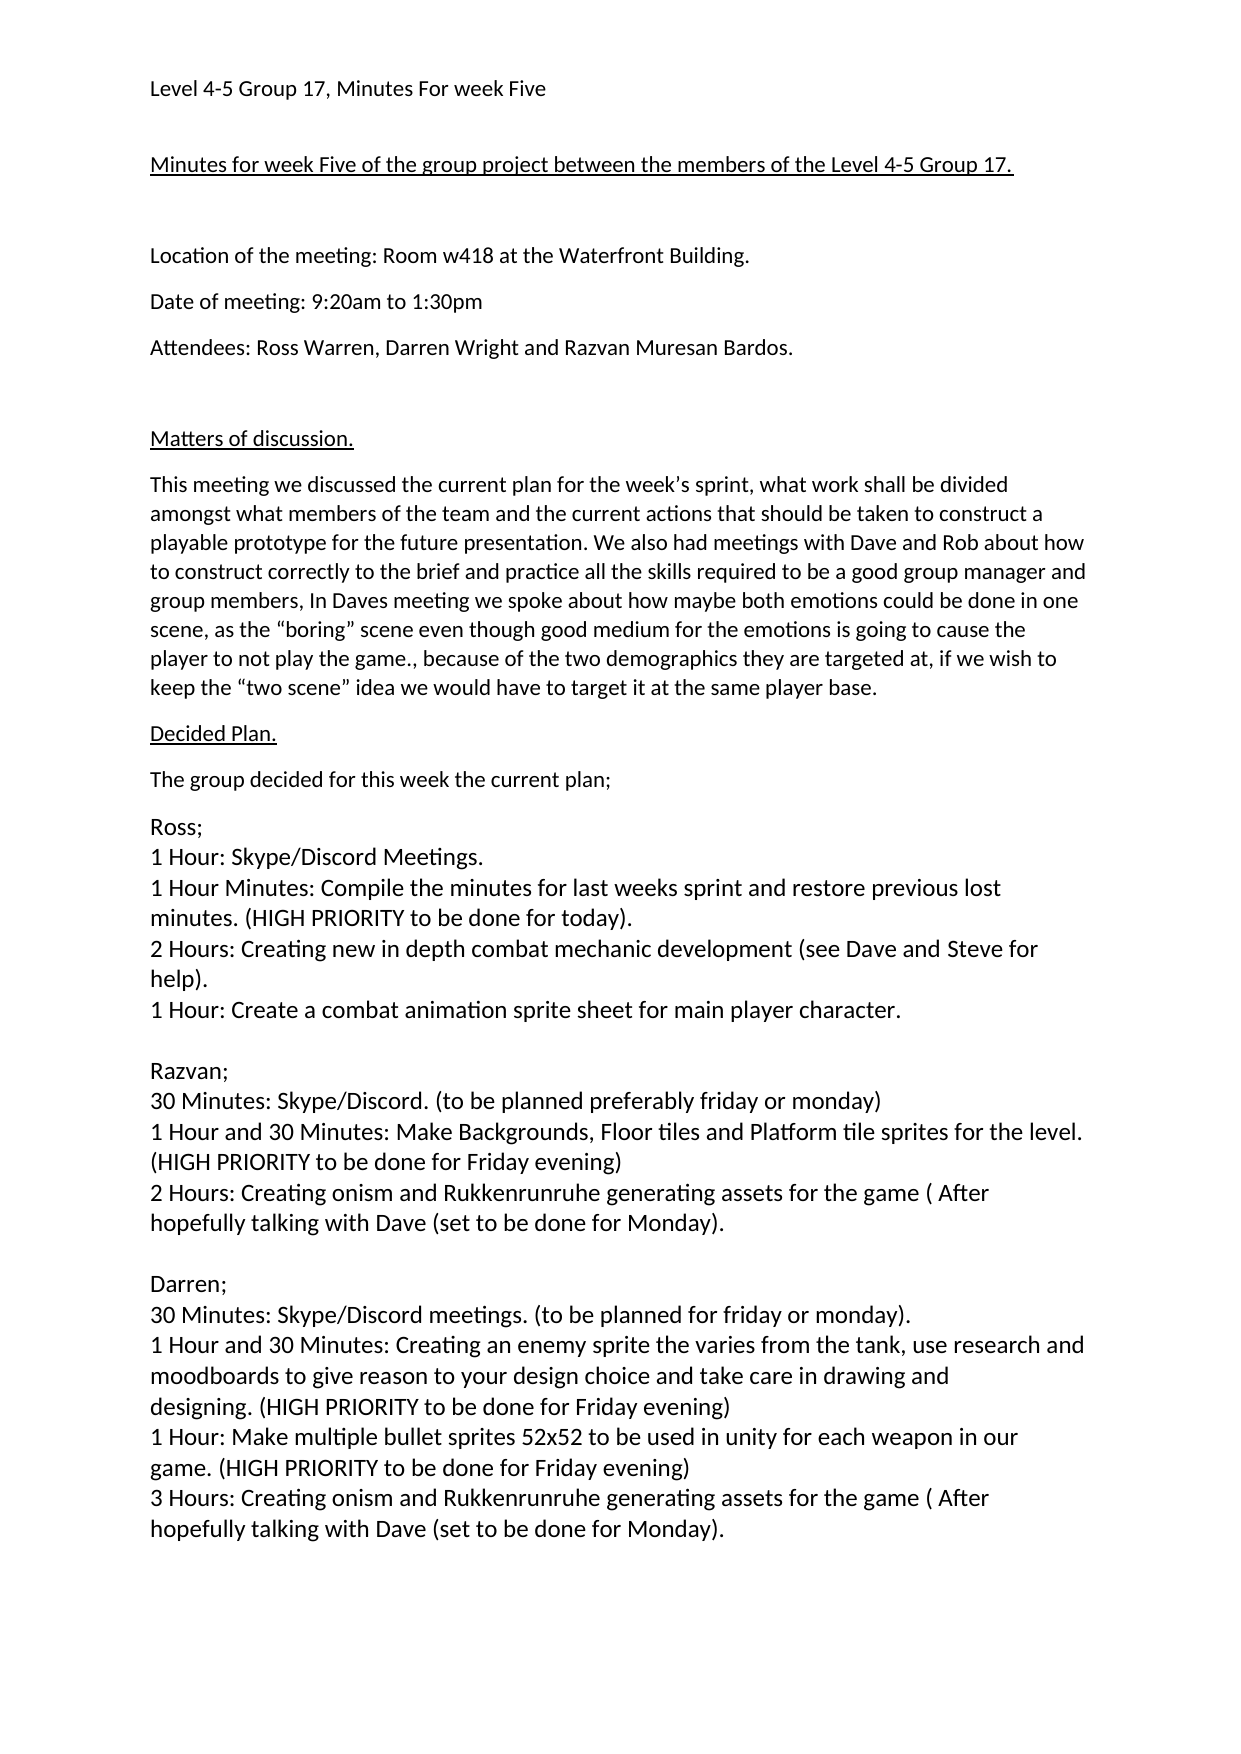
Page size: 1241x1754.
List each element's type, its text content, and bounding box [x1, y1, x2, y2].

text This meeting we discussed the current plan for the week’s sprint, what work shall be divided amongst what members of the team and the current actions that should be taken to construct a playable prototype for the future presentation. We also had meetings with Dave and Rob about how to construct correctly to the brief and practice all the skills required to be a good group manager and group members, In Daves meeting we spoke about how maybe both emotions could be done in one scene, as the “boring” scene even though good medium for the emotions is going to cause the player to not play the game., because of the two demographics they are targeted at, if we wish to keep the “two scene” idea we would have to target it at the same player base. [150, 470, 1090, 702]
text Decided Plan. [150, 719, 1090, 747]
text 30 Minutes: Skype/Discord. (to be planned preferably friday or monday) [150, 1085, 1090, 1116]
text 30 Minutes: Skype/Discord meetings. (to be planned for friday or monday). [150, 1299, 1090, 1329]
text Razvan; [150, 1055, 1090, 1085]
text Attendees: Ross Warren, Darren Wright and Razvan Muresan Bardos. [150, 333, 1090, 361]
text 1 Hour and 30 Minutes: Make Backgrounds, Floor tiles and Platform tile sprites for the level. (HIGH PRIORITY to be done for Friday evening) [150, 1116, 1090, 1177]
text Darren; [150, 1268, 1090, 1299]
text Matters of discussion. [150, 424, 1090, 452]
text 1 Hour and 30 Minutes: Creating an enemy sprite the varies from the tank, use research and moodboards to give reason to your design choice and take care in drawing and designing. (HIGH PRIORITY to be done for Friday evening) [150, 1329, 1090, 1421]
text Minutes for week Five of the group project between the members of the Level 4-5 Group 17. [150, 150, 1090, 178]
text Ross; [150, 811, 1090, 841]
text 3 Hours: Creating onism and Rukkenrunruhe generating assets for the game ( After hopefully talking with Dave (set to be done for Monday). [150, 1482, 1090, 1543]
text The group decided for this week the current plan; [150, 765, 1090, 793]
text 1 Hour: Make multiple bullet sprites 52x52 to be used in unity for each weapon in our game. (HIGH PRIORITY to be done for Friday evening) [150, 1421, 1090, 1482]
text Date of meeting: 9:20am to 1:30pm [150, 287, 1090, 315]
text 1 Hour Minutes: Compile the minutes for last weeks sprint and restore previous lost minutes. (HIGH PRIORITY to be done for today). [150, 872, 1090, 933]
text 2 Hours: Creating onism and Rukkenrunruhe generating assets for the game ( After hopefully talking with Dave (set to be done for Monday). [150, 1177, 1090, 1238]
text 1 Hour: Create a combat animation sprite sheet for main player character. [150, 994, 1090, 1024]
text Location of the meeting: Room w418 at the Waterfront Building. [150, 241, 1090, 269]
text 1 Hour: Skype/Discord Meetings. [150, 841, 1090, 872]
text 2 Hours: Creating new in depth combat mechanic development (see Dave and Steve for help). [150, 933, 1090, 994]
